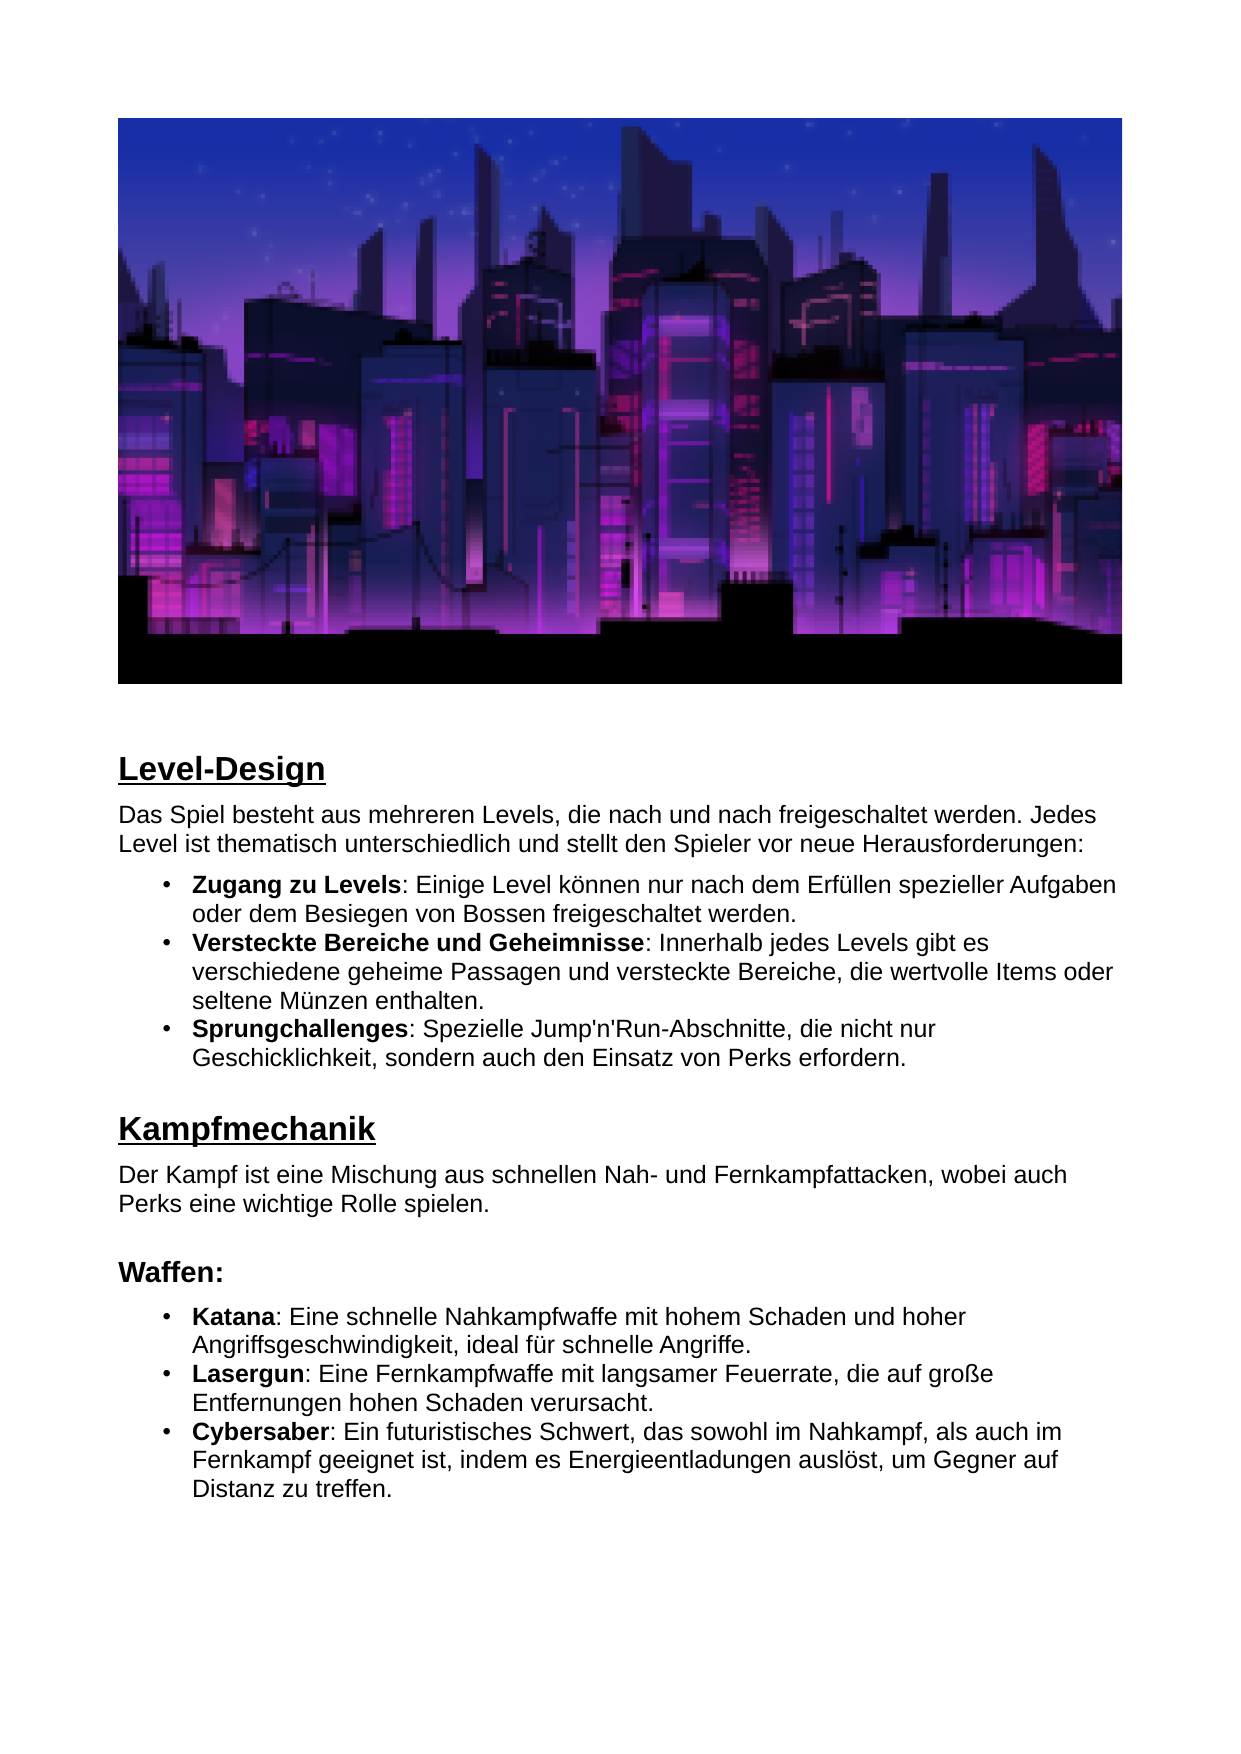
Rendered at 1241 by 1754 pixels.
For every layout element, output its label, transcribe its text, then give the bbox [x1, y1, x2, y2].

text Das Spiel besteht aus mehreren Levels, die nach und nach freigeschaltet werden. Jedes Level ist thematisch unterschiedlich und stellt den Spieler vor neue Herausforderungen: [118, 800, 1122, 858]
list Cybersaber: Ein futuristisches Schwert, das sowohl im Nahkampf, als auch im Fernkampf geeignet ist, indem es Energieentladungen auslöst, um Gegner auf Distanz zu treffen. [162, 1417, 1122, 1503]
list Lasergun: Eine Fernkampfwaffe mit langsamer Feuerrate, die auf große Entfernungen hohen Schaden verursacht. [162, 1359, 1122, 1417]
subtitle Kampfmechanik [118, 1109, 1122, 1148]
text Der Kampf ist eine Mischung aus schnellen Nah- und Fernkampfattacken, wobei auch Perks eine wichtige Rolle spielen. [118, 1160, 1122, 1218]
list Sprungchallenges: Spezielle Jump'n'Run-Abschnitte, die nicht nur Geschicklichkeit, sondern auch den Einsatz von Perks erfordern. [162, 1014, 1122, 1072]
subtitle Waffen: [118, 1255, 1122, 1289]
subtitle Level-Design [118, 749, 1122, 788]
list Katana: Eine schnelle Nahkampfwaffe mit hohem Schaden und hoher Angriffsgeschwindigkeit, ideal für schnelle Angriffe. [162, 1301, 1122, 1359]
picture [118, 118, 1123, 684]
list Zugang zu Levels: Einige Level können nur nach dem Erfüllen spezieller Aufgaben oder dem Besiegen von Bossen freigeschaltet werden. [162, 870, 1122, 928]
list Versteckte Bereiche und Geheimnisse: Innerhalb jedes Levels gibt es verschiedene geheime Passagen und versteckte Bereiche, die wertvolle Items oder seltene Münzen enthalten. [162, 928, 1122, 1014]
